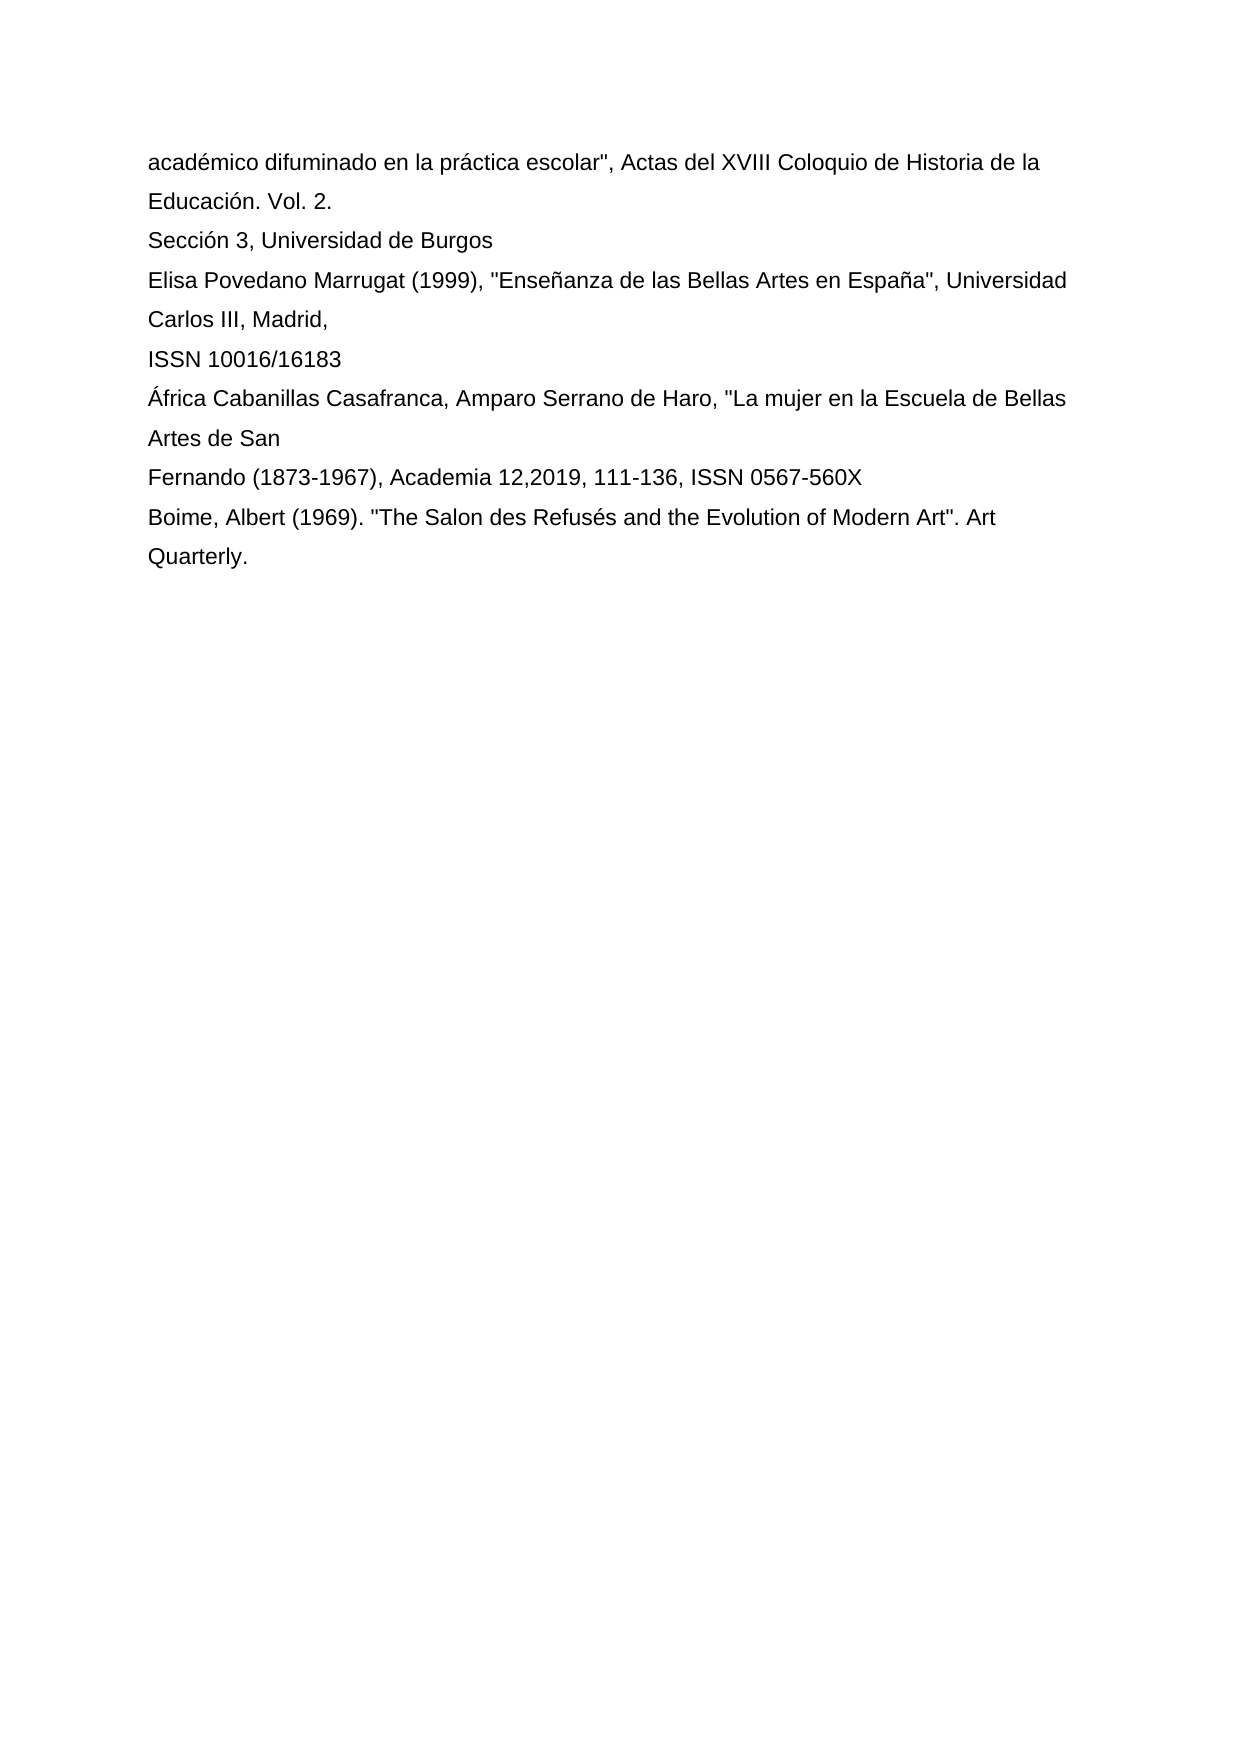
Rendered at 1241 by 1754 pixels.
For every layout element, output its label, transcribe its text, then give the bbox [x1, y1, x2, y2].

text África Cabanillas Casafranca, Amparo Serrano de Haro, "La mujer en la Escuela de Bellas Artes de San [148, 385, 1093, 451]
text académico difuminado en la práctica escolar", Actas del XVIII Coloquio de Historia de la Educación. Vol. 2. [148, 148, 1093, 214]
text Boime, Albert (1969). "The Salon des Refusés and the Evolution of Modern Art". Art Quarterly. [148, 504, 1093, 570]
text ISSN 10016/16183 [148, 346, 1093, 372]
text Sección 3, Universidad de Burgos [148, 227, 1093, 254]
text Elisa Povedano Marrugat (1999), "Enseñanza de las Bellas Artes en España", Universidad Carlos III, Madrid, [148, 267, 1093, 333]
text Fernando (1873-1967), Academia 12,2019, 111-136, ISSN 0567-560X [148, 464, 1093, 491]
